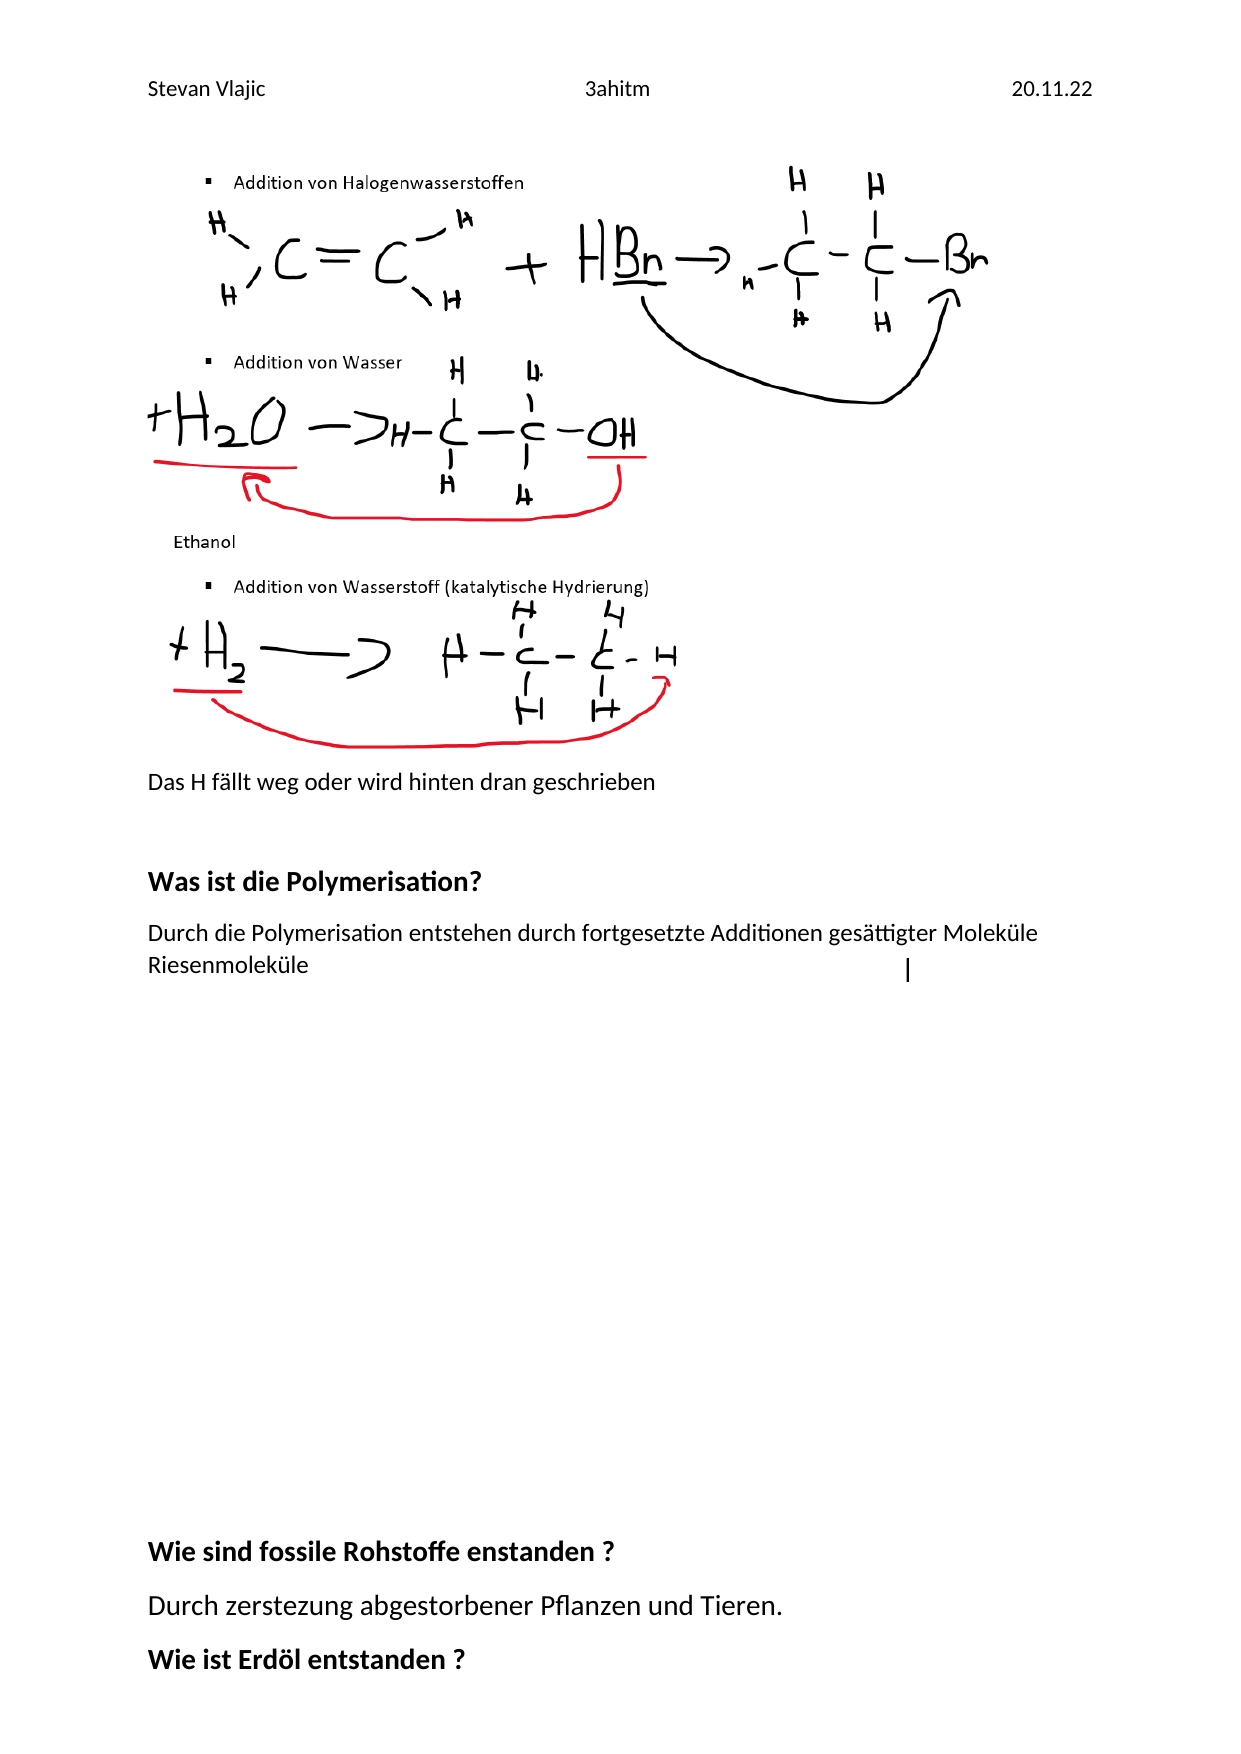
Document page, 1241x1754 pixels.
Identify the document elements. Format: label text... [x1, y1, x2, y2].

text Durch zerstezung abgestorbener Pflanzen und Tieren. [148, 1587, 1093, 1623]
text Was ist die Polymerisation? [148, 863, 1093, 899]
text Wie ist Erdöl entstanden ? [148, 1641, 1093, 1677]
text Das H fällt weg oder wird hinten dran geschrieben [148, 766, 1093, 797]
text Durch die Polymerisation entstehen durch fortgesetzte Additionen gesättigter Moleküle Riesenmoleküle [148, 918, 1093, 980]
text Wie sind fossile Rohstoffe enstanden ? [148, 1533, 1093, 1569]
